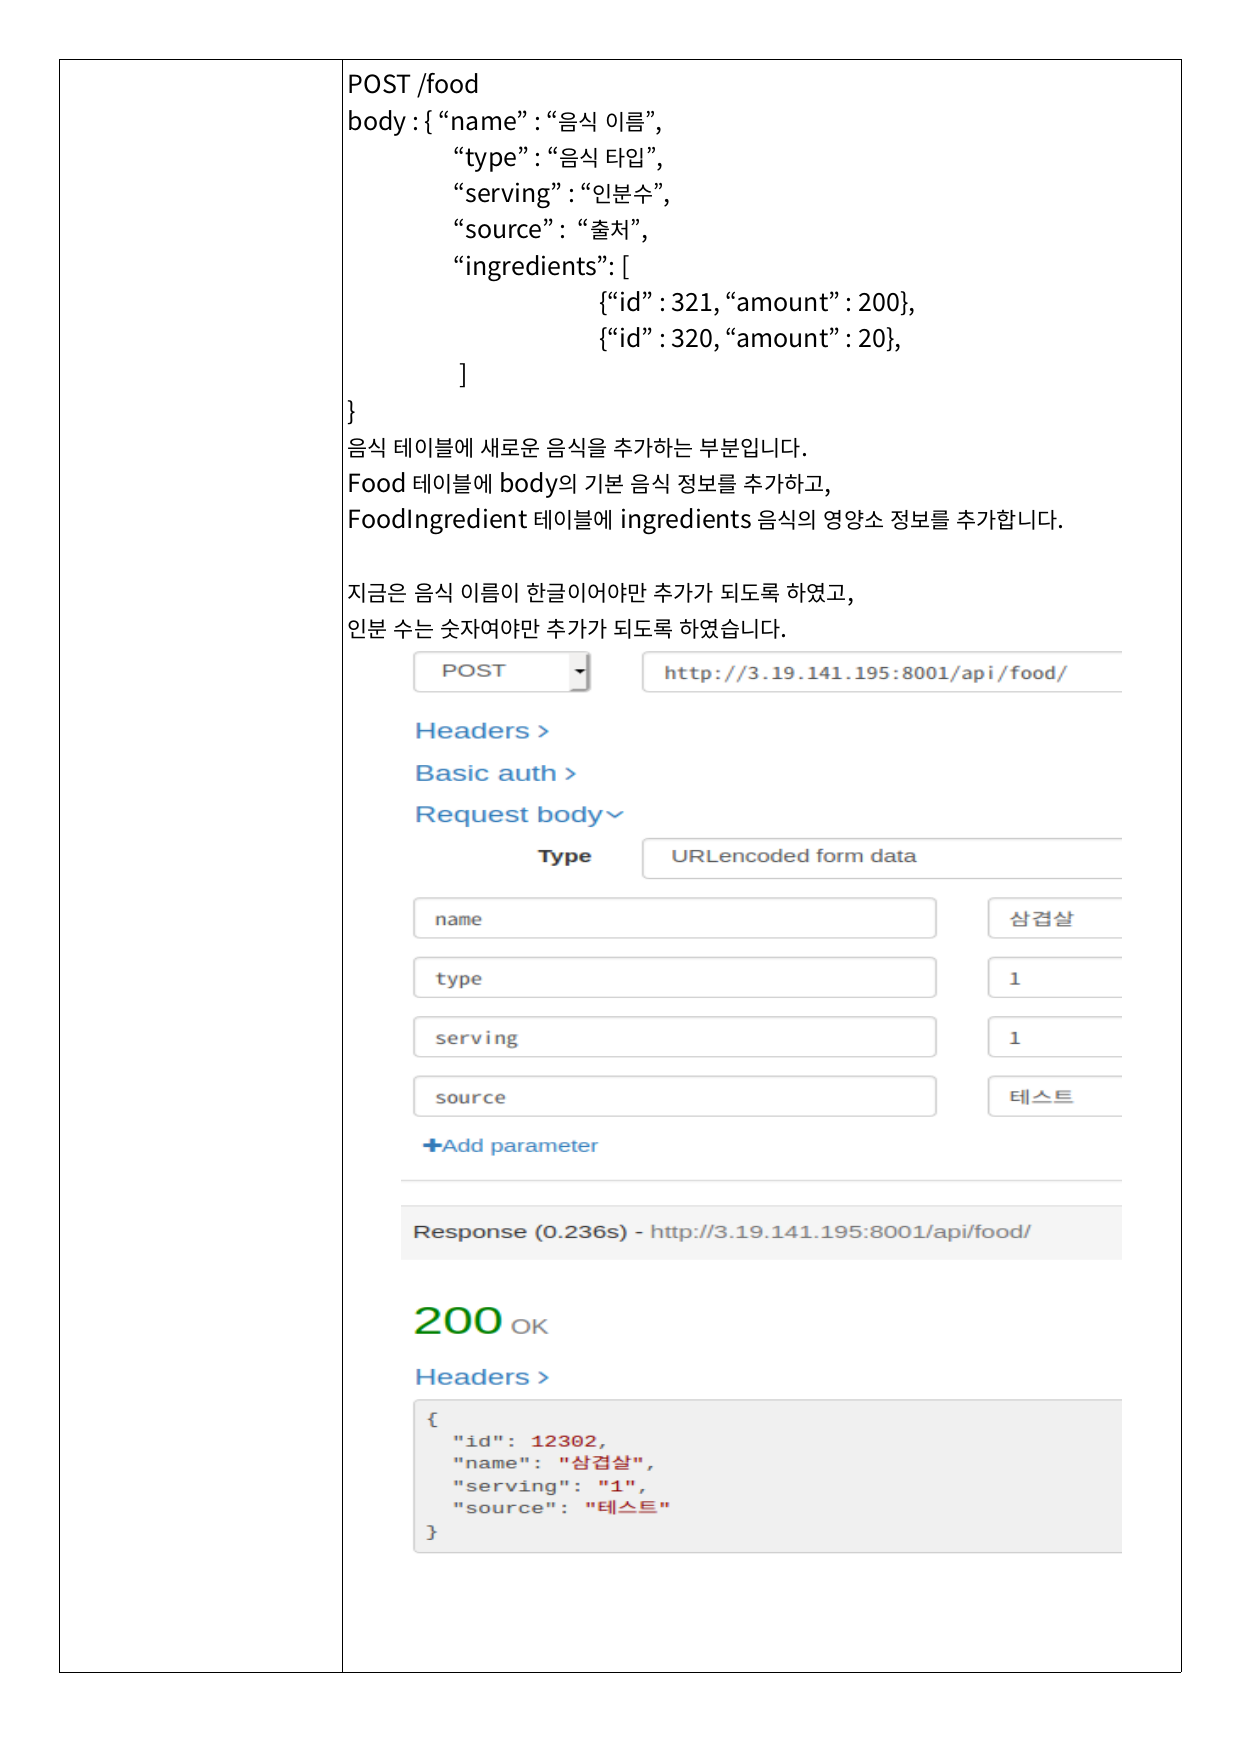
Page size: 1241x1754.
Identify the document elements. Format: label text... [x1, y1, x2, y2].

picture [401, 645, 1122, 1557]
table_cell POST /food body : { “name” : “음식 이름”, “type” : “음식 타입”, “serving” : “인분수”, “source” : “출처”, “ingredients”: [ {“id” : 321, “amount” : 200}, {“id” : 320, “amount” : 20}, ] } 음식 테이블에 새로운 음식을 추가하는 부분입니다. Food 테이블에 body의 기본 음식 정보를 추가하고, FoodIngredient 테이블에 ingredients 음식의 영양소 정보를 추가합니다. 지금은 음식 이름이 한글이어야만 추가가 되도록 하였고, 인분 수는 숫자여야만 추가가 되도록 하였습니다. [343, 60, 1181, 1672]
table_cell [60, 60, 342, 1672]
